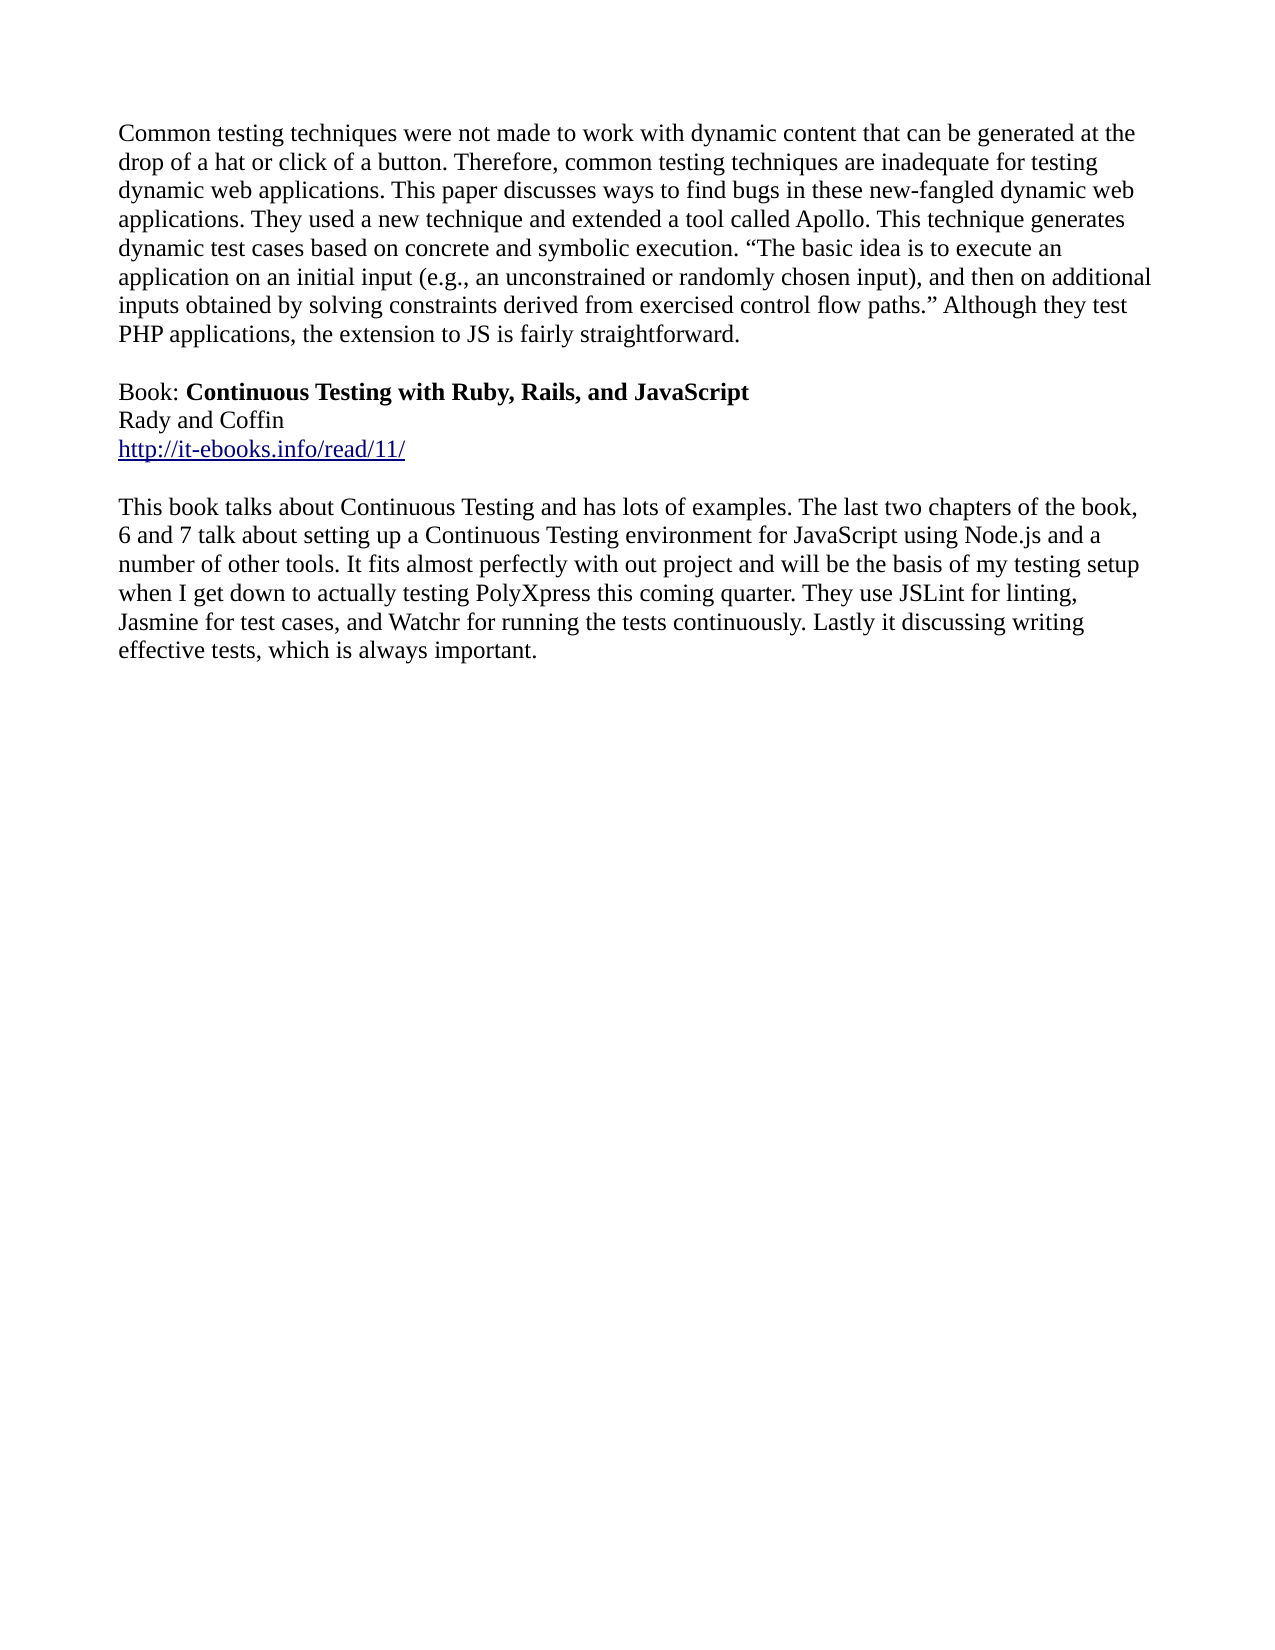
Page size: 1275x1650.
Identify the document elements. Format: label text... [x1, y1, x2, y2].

text http://it-ebooks.info/read/11/ [118, 434, 1157, 463]
text Common testing techniques were not made to work with dynamic content that can be generated at the drop of a hat or click of a button. Therefore, common testing techniques are inadequate for testing dynamic web applications. This paper discusses ways to find bugs in these new-fangled dynamic web applications. They used a new technique and extended a tool called Apollo. This technique generates dynamic test cases based on concrete and symbolic execution. “The basic idea is to execute an application on an initial input (e.g., an unconstrained or randomly chosen input), and then on additional inputs obtained by solving constraints derived from exercised control ﬂow paths.” Although they test PHP applications, the extension to JS is fairly straightforward. [118, 118, 1157, 348]
text This book talks about Continuous Testing and has lots of examples. The last two chapters of the book, 6 and 7 talk about setting up a Continuous Testing environment for JavaScript using Node.js and a number of other tools. It fits almost perfectly with out project and will be the basis of my testing setup when I get down to actually testing PolyXpress this coming quarter. They use JSLint for linting, Jasmine for test cases, and Watchr for running the tests continuously. Lastly it discussing writing effective tests, which is always important. [118, 492, 1157, 664]
text Book: Continuous Testing with Ruby, Rails, and JavaScript [118, 377, 1157, 406]
text Rady and Coffin [118, 406, 1157, 434]
